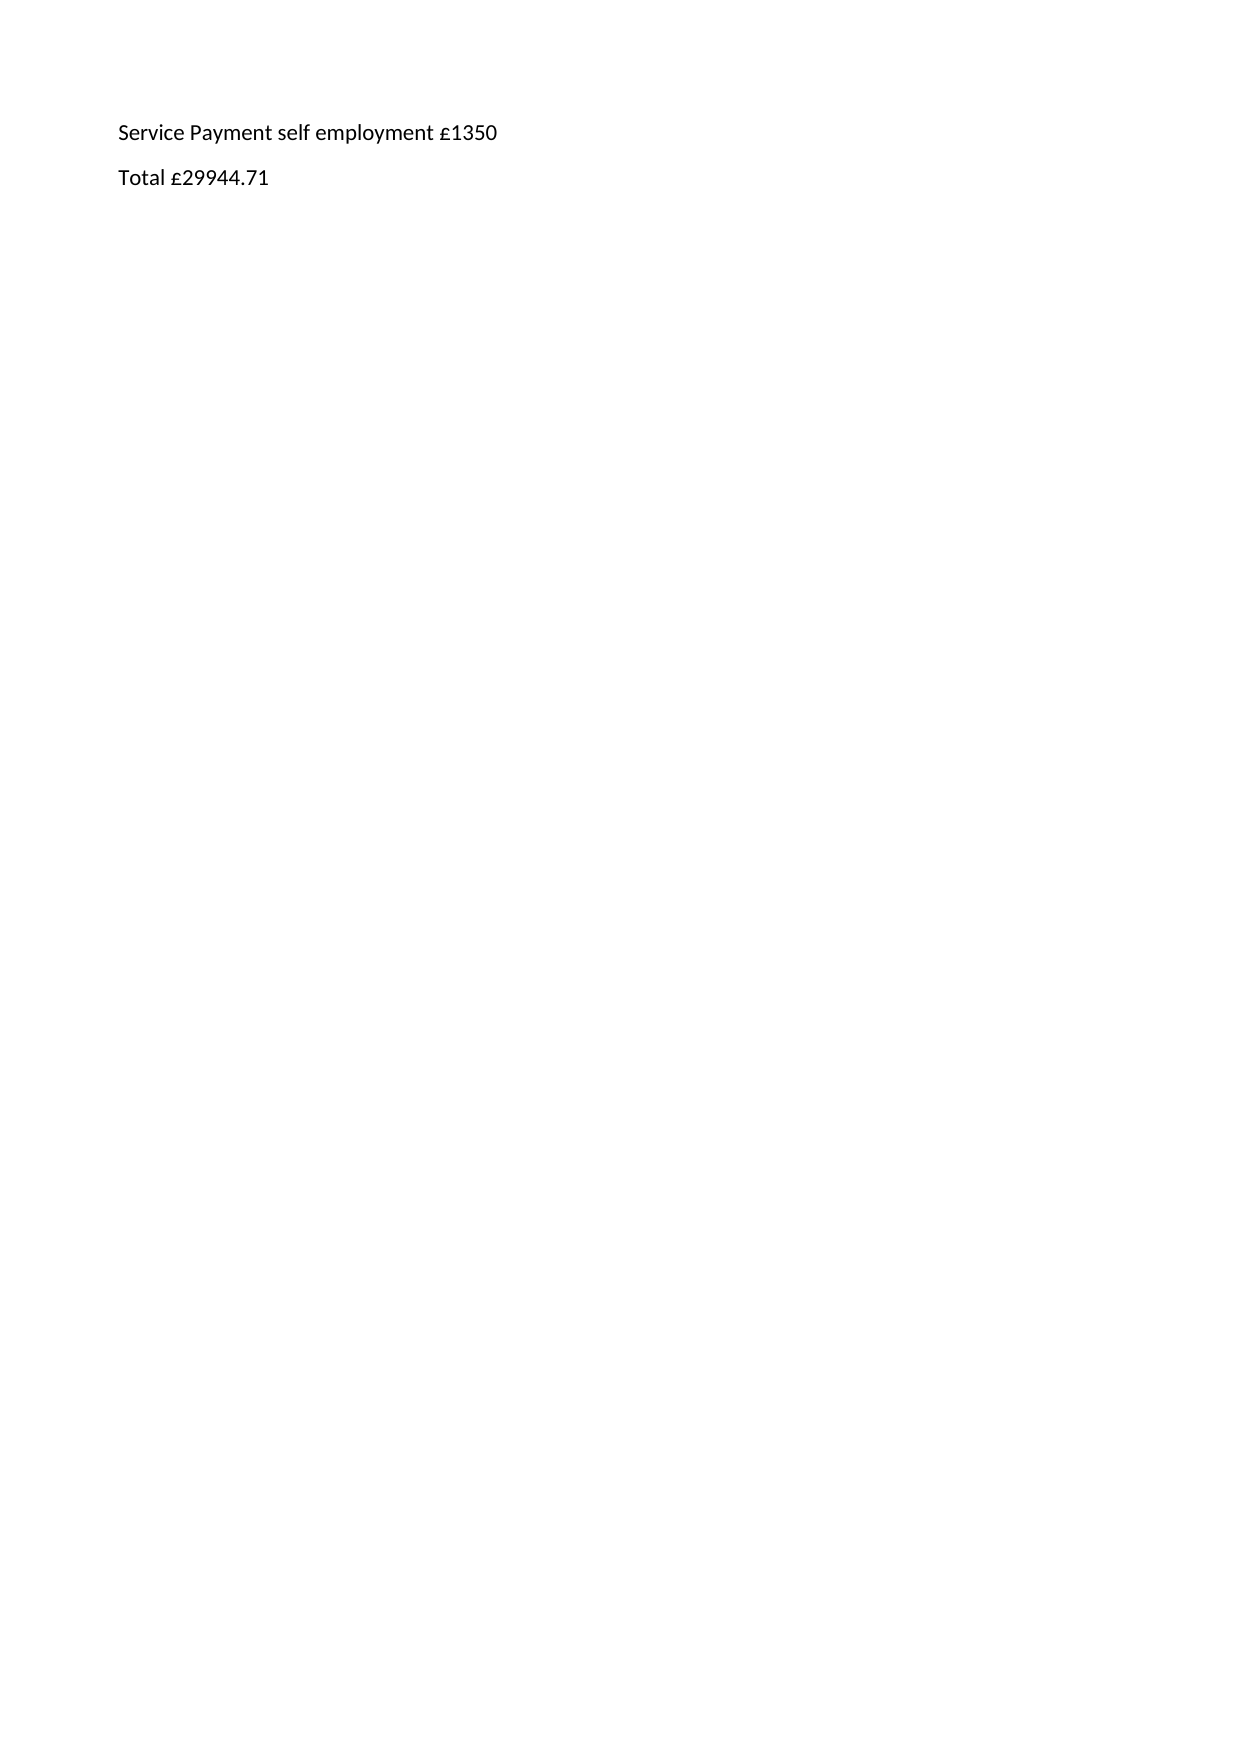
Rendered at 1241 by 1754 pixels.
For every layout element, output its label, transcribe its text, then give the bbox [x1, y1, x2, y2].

text Service Payment self employment £1350 [118, 118, 1122, 146]
text Total £29944.71 [118, 163, 1122, 191]
